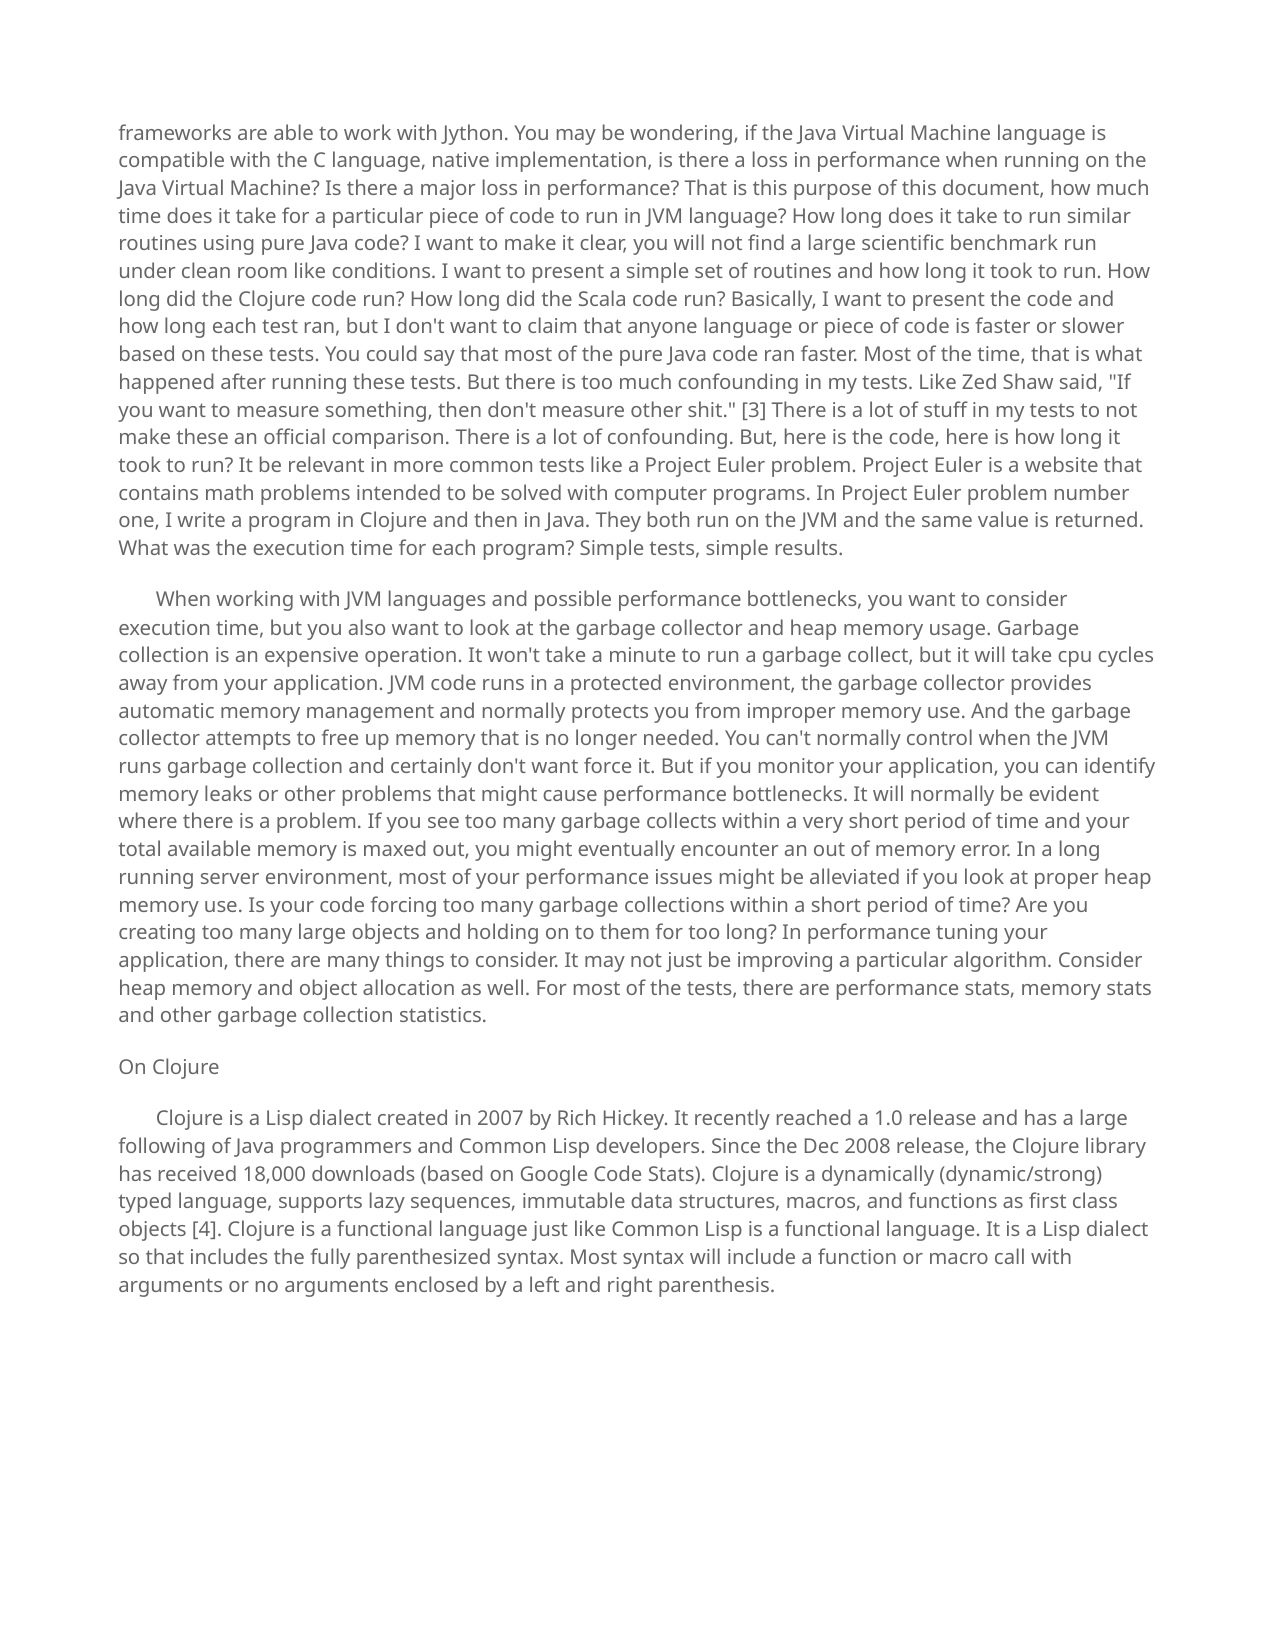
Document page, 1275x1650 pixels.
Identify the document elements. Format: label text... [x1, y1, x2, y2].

text frameworks are able to work with Jython. You may be wondering, if the Java Virtual Machine language is compatible with the C language, native implementation, is there a loss in performance when running on the Java Virtual Machine? Is there a major loss in performance? That is this purpose of this document, how much time does it take for a particular piece of code to run in JVM language? How long does it take to run similar routines using pure Java code? I want to make it clear, you will not find a large scientific benchmark run under clean room like conditions. I want to present a simple set of routines and how long it took to run. How long did the Clojure code run? How long did the Scala code run? Basically, I want to present the code and how long each test ran, but I don't want to claim that anyone language or piece of code is faster or slower based on these tests. You could say that most of the pure Java code ran faster. Most of the time, that is what happened after running these tests. But there is too much confounding in my tests. Like Zed Shaw said, "If you want to measure something, then don't measure other shit." [3] There is a lot of stuff in my tests to not make these an official comparison. There is a lot of confounding. But, here is the code, here is how long it took to run? It be relevant in more common tests like a Project Euler problem. Project Euler is a website that contains math problems intended to be solved with computer programs. In Project Euler problem number one, I write a program in Clojure and then in Java. They both run on the JVM and the same value is returned. What was the execution time for each program? Simple tests, simple results. When working with JVM languages and possible performance bottlenecks, you want to consider execution time, but you also want to look at the garbage collector and heap memory usage. Garbage collection is an expensive operation. It won't take a minute to run a garbage collect, but it will take cpu cycles away from your application. JVM code runs in a protected environment, the garbage collector provides automatic memory management and normally protects you from improper memory use. And the garbage collector attempts to free up memory that is no longer needed. You can't normally control when the JVM runs garbage collection and certainly don't want force it. But if you monitor your application, you can identify memory leaks or other problems that might cause performance bottlenecks. It will normally be evident where there is a problem. If you see too many garbage collects within a very short period of time and your total available memory is maxed out, you might eventually encounter an out of memory error. In a long running server environment, most of your performance issues might be alleviated if you look at proper heap memory use. Is your code forcing too many garbage collections within a short period of time? Are you creating too many large objects and holding on to them for too long? In performance tuning your application, there are many things to consider. It may not just be improving a particular algorithm. Consider heap memory and object allocation as well. For most of the tests, there are performance stats, memory stats and other garbage collection statistics. On Clojure Clojure is a Lisp dialect created in 2007 by Rich Hickey. It recently reached a 1.0 release and has a large following of Java programmers and Common Lisp developers. Since the Dec 2008 release, the Clojure library has received 18,000 downloads (based on Google Code Stats). Clojure is a dynamically (dynamic/strong) typed language, supports lazy sequences, immutable data structures, macros, and functions as first class objects [4]. Clojure is a functional language just like Common Lisp is a functional language. It is a Lisp dialect so that includes the fully parenthesized syntax. Most syntax will include a function or macro call with arguments or no arguments enclosed by a left and right parenthesis. [118, 118, 1157, 1322]
